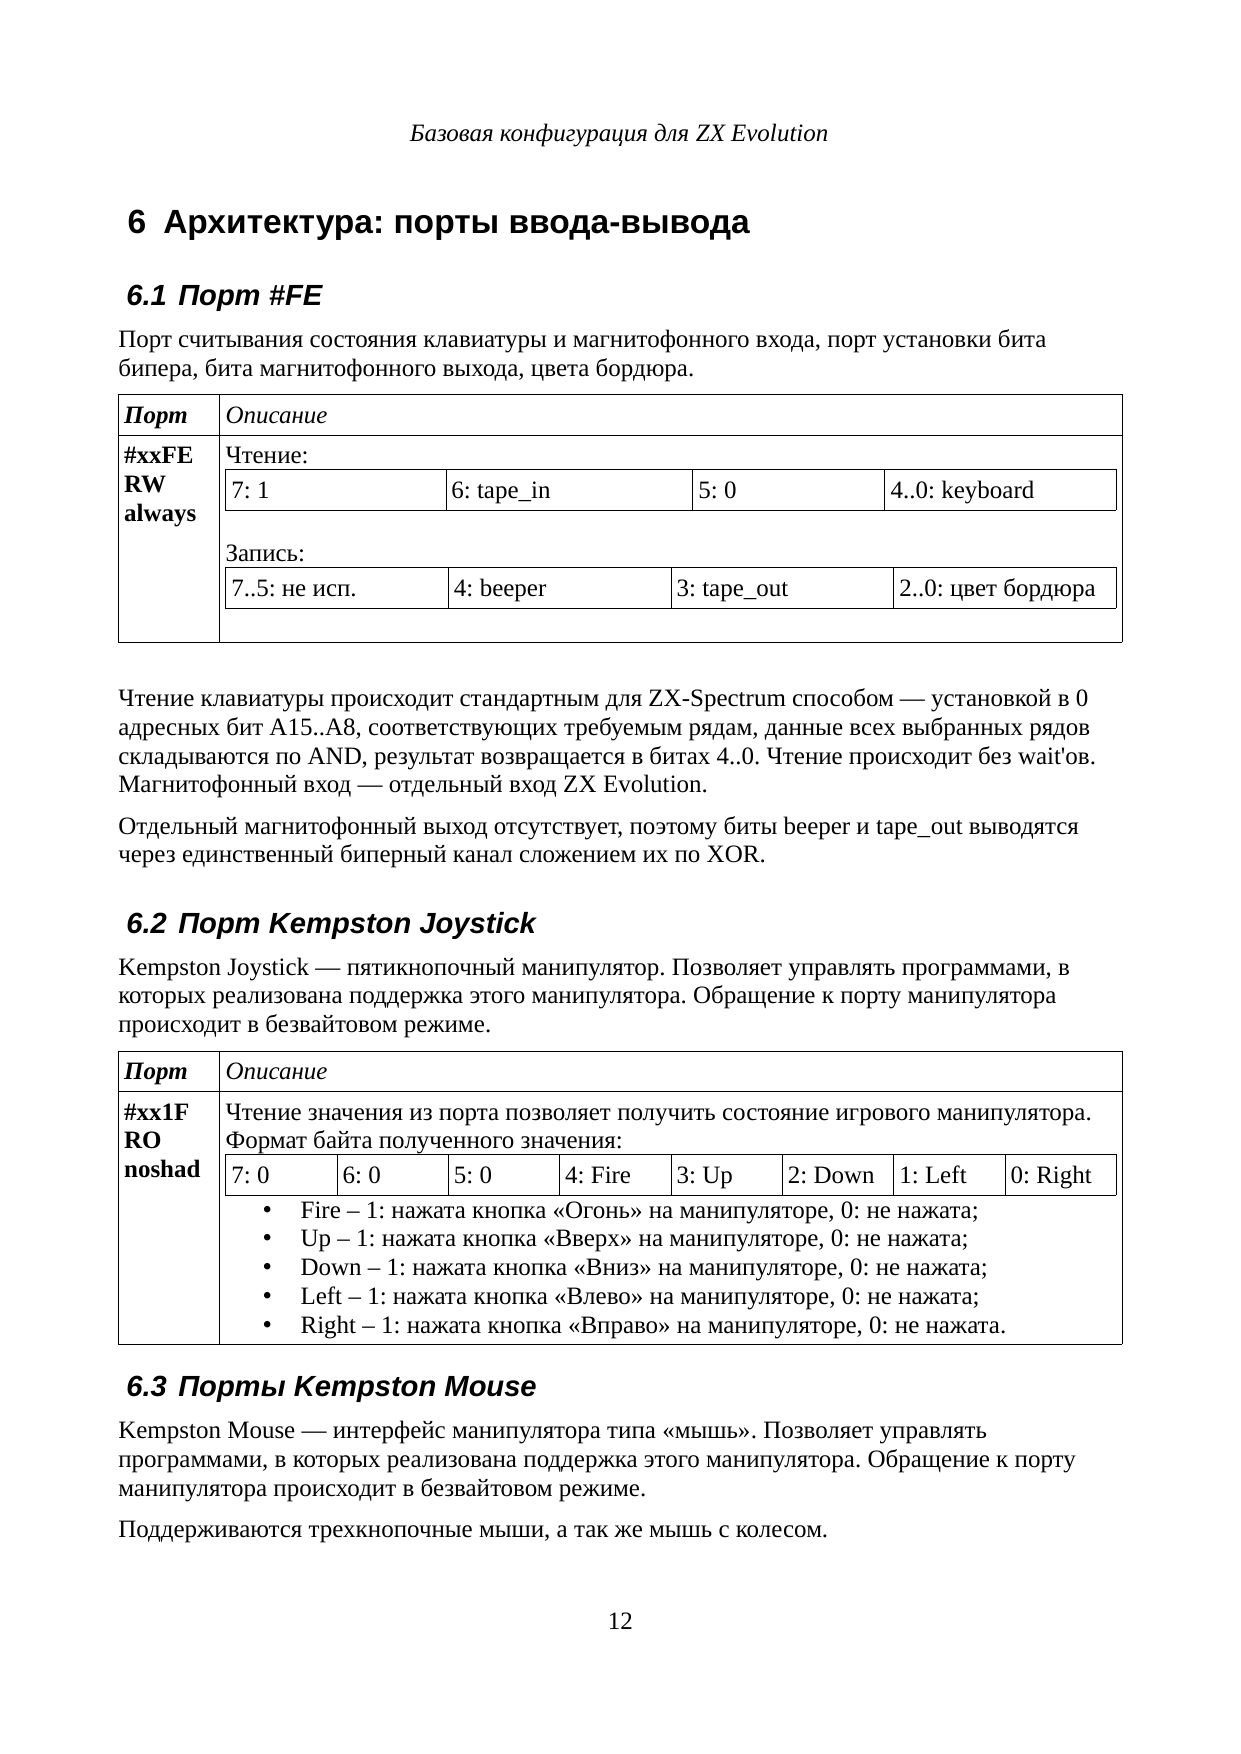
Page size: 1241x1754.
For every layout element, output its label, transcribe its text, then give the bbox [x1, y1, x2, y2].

table_header 7..5: не исп. [226, 568, 448, 607]
subtitle Порты Kempston Mouse [118, 1369, 1122, 1403]
text Порт считывания состояния клавиатуры и магнитофонного входа, порт установки бита бипера, бита магнитофонного выхода, цвета бордюра. [118, 324, 1122, 382]
table_header 2: Down [783, 1155, 893, 1194]
subtitle Порт #FE [118, 278, 1122, 312]
table_cell #xx1F RO noshad [119, 1092, 219, 1344]
text Kempston Joystick — пятикнопочный манипулятор. Позволяет управлять программами, в которых реализована поддержка этого манипулятора. Обращение к порту манипулятора происходит в безвайтовом режиме. [118, 952, 1122, 1038]
table_header 4: Fire [560, 1155, 671, 1194]
table_header 5: 0 [693, 470, 884, 509]
table_header 3: Up [672, 1155, 782, 1194]
table_cell Чтение: Запись: [220, 436, 1122, 642]
table_header 2..0: цвет бордюра [894, 568, 1116, 607]
table_header 4..0: keyboard [885, 470, 1116, 509]
table_header Порт [119, 1052, 219, 1091]
table_header 5: 0 [449, 1155, 559, 1194]
table_cell Чтение значения из порта позволяет получить состояние игрового манипулятора. Формат байта полученного значения: Fire – 1: нажата кнопка «Огонь» на манипуляторе, 0: не нажата; Up – 1: нажата кнопка «Вверх» на манипуляторе, 0: не нажата; Down – 1: нажата кнопка «Вниз» на манипуляторе, 0: не нажата; Left – 1: нажата кнопка «Влево» на манипуляторе, 0: не нажата; Right – 1: нажата кнопка «Вправо» на манипуляторе, 0: не нажата. [220, 1092, 1122, 1344]
table_header Описание [220, 1052, 1122, 1091]
table_header 3: tape_out [672, 568, 893, 607]
text Поддерживаются трехкнопочные мыши, а так же мышь с колесом. [118, 1514, 1122, 1543]
table_header 4: beeper [449, 568, 671, 607]
table_header 7: 1 [226, 470, 446, 509]
text Отдельный магнитофонный выход отсутствует, поэтому биты beeper и tape_out выводятся через единственный биперный канал сложением их по XOR. [118, 811, 1122, 868]
table_header 7: 0 [226, 1155, 337, 1194]
table_header 1: Left [894, 1155, 1005, 1194]
table_header 0: Right [1006, 1155, 1116, 1194]
table_header 6: 0 [338, 1155, 448, 1194]
table_header 6: tape_in [447, 470, 692, 509]
table_header Описание [220, 395, 1122, 434]
subtitle Порт Kempston Joystick [118, 906, 1122, 939]
text Kempston Mouse — интерфейс манипулятора типа «мышь». Позволяет управлять программами, в которых реализована поддержка этого манипулятора. Обращение к порту манипулятора происходит в безвайтовом режиме. [118, 1415, 1122, 1502]
subtitle Архитектура: порты ввода-вывода [118, 202, 1122, 241]
text Чтение клавиатуры происходит стандартным для ZX-Spectrum способом — установкой в 0 адресных бит A15..A8, соответствующих требуемым рядам, данные всех выбранных рядов складываются по AND, результат возвращается в битах 4..0. Чтение происходит без wait'ов. Магнитофонный вход — отдельный вход ZX Evolution. [118, 683, 1122, 798]
table_cell #xxFE RW always [119, 436, 219, 642]
table_header Порт [119, 395, 219, 434]
